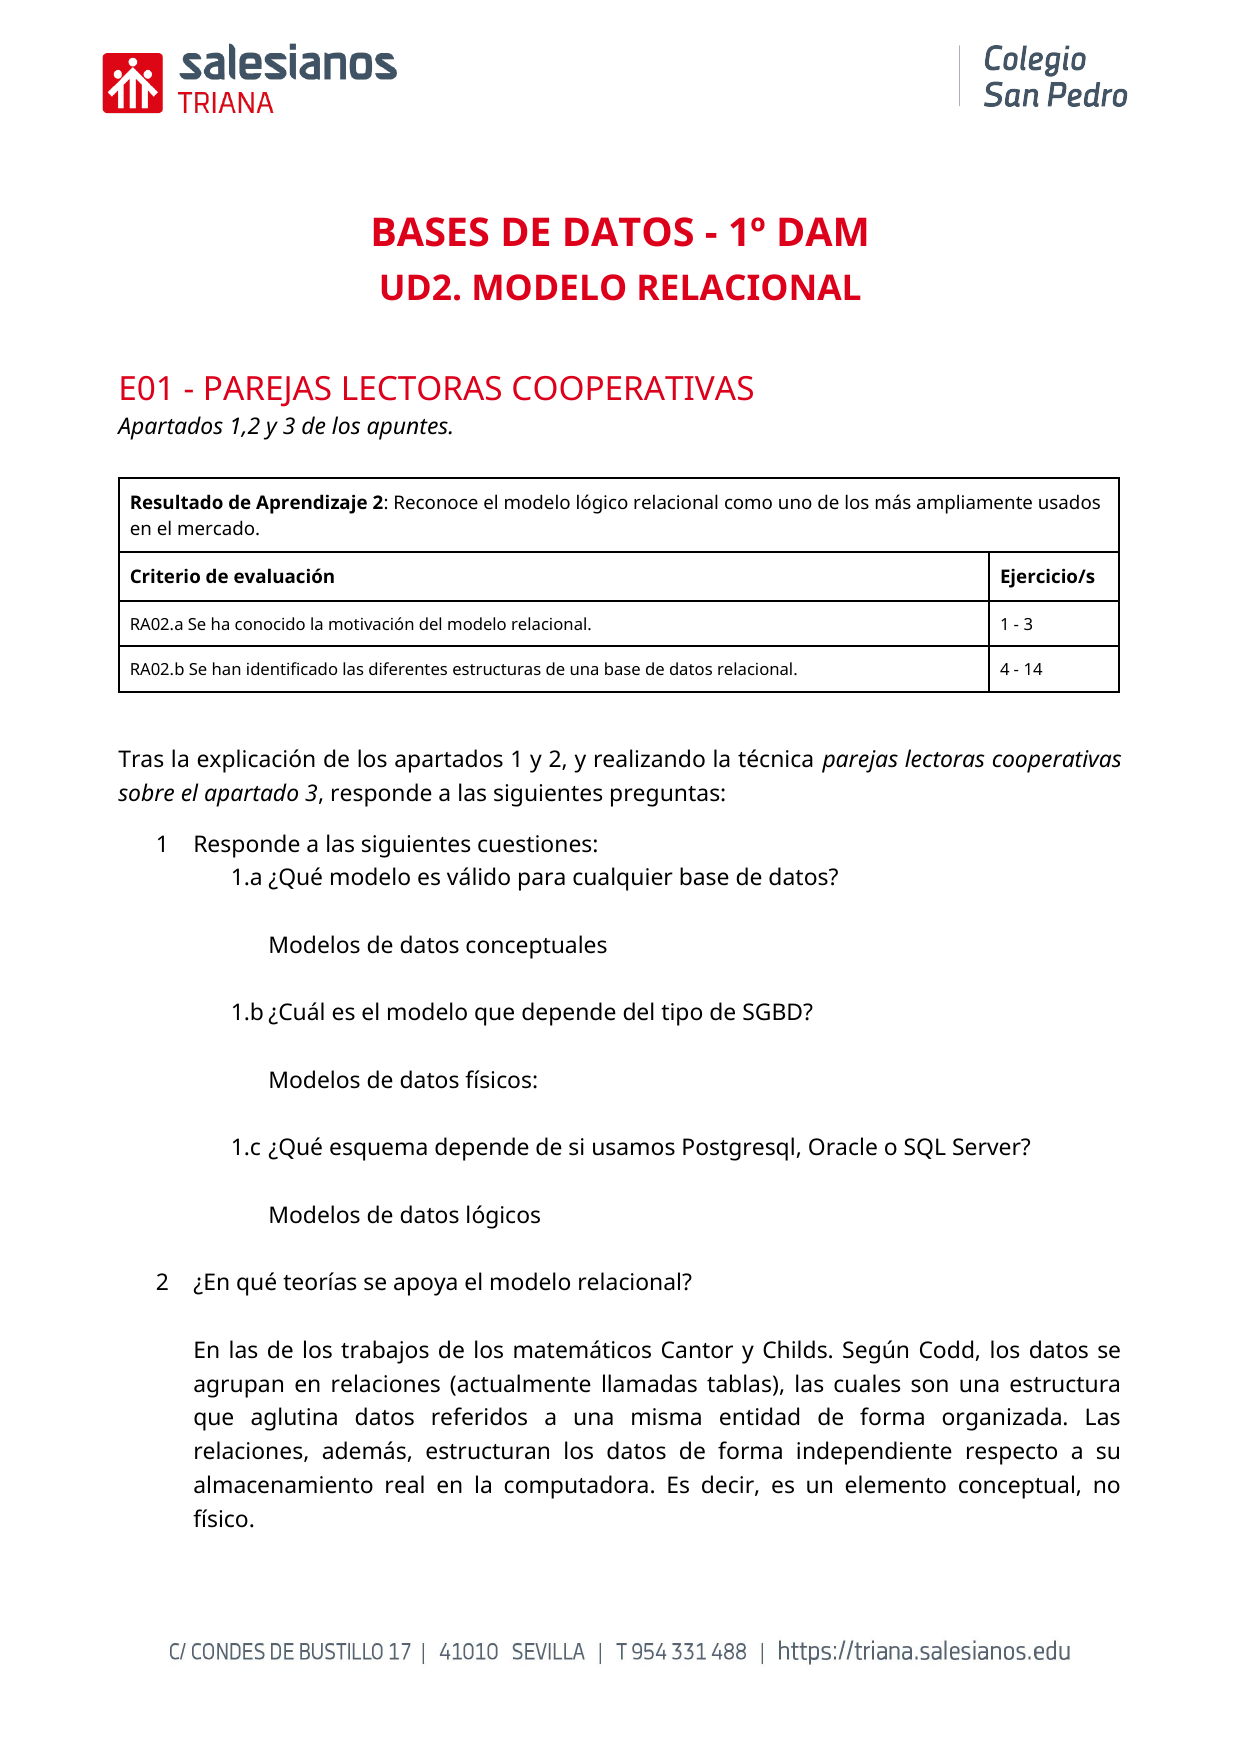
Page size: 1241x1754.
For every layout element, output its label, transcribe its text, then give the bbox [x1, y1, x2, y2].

table_cell RA02.a Se ha conocido la motivación del modelo relacional. [120, 602, 988, 645]
table_cell RA02.b Se han identificado las diferentes estructuras de una base de datos relacional. [120, 647, 988, 691]
table_cell Criterio de evaluación [120, 553, 988, 599]
list ¿En qué teorías se apoya el modelo relacional? [156, 1266, 1122, 1297]
list ¿Qué esquema depende de si usamos Postgresql, Oracle o SQL Server? [231, 1131, 1122, 1162]
subtitle BASES DE DATOS - 1º DAM [118, 204, 1122, 258]
text En las de los trabajos de los matemáticos Cantor y Childs. Según Codd, los datos se agrupan en relaciones (actualmente llamadas tablas), las cuales son una estructura que aglutina datos referidos a una misma entidad de forma organizada. Las relaciones, además, estructuran los datos de forma independiente respecto a su almacenamiento real en la computadora. Es decir, es un elemento conceptual, no físico. [156, 1334, 1122, 1534]
subtitle E01 - PAREJAS LECTORAS COOPERATIVAS [118, 364, 1122, 410]
subtitle UD2. MODELO RELACIONAL [118, 262, 1122, 311]
text Modelos de datos lógicos [231, 1199, 1122, 1230]
list Responde a las siguientes cuestiones: [156, 827, 1122, 859]
text Tras la explicación de los apartados 1 y 2, y realizando la técnica parejas lectoras cooperativas sobre el apartado 3, responde a las siguientes preguntas: [118, 743, 1122, 808]
table_cell 1 - 3 [990, 602, 1118, 645]
table_cell Ejercicio/s [990, 553, 1118, 599]
list ¿Cuál es el modelo que depende del tipo de SGBD? [231, 996, 1122, 1027]
text Apartados 1,2 y 3 de los apuntes. [118, 410, 1122, 441]
list ¿Qué modelo es válido para cualquier base de datos? [231, 861, 1122, 892]
picture [0, 1632, 1241, 1699]
table_header Resultado de Aprendizaje 2: Reconoce el modelo lógico relacional como uno de los más ampliamente usados en el mercado. [120, 479, 1118, 551]
table_cell 4 - 14 [990, 647, 1118, 691]
picture [93, 28, 402, 125]
text Modelos de datos físicos: [231, 1064, 1122, 1095]
picture [951, 32, 1136, 122]
text Modelos de datos conceptuales [231, 929, 1122, 960]
